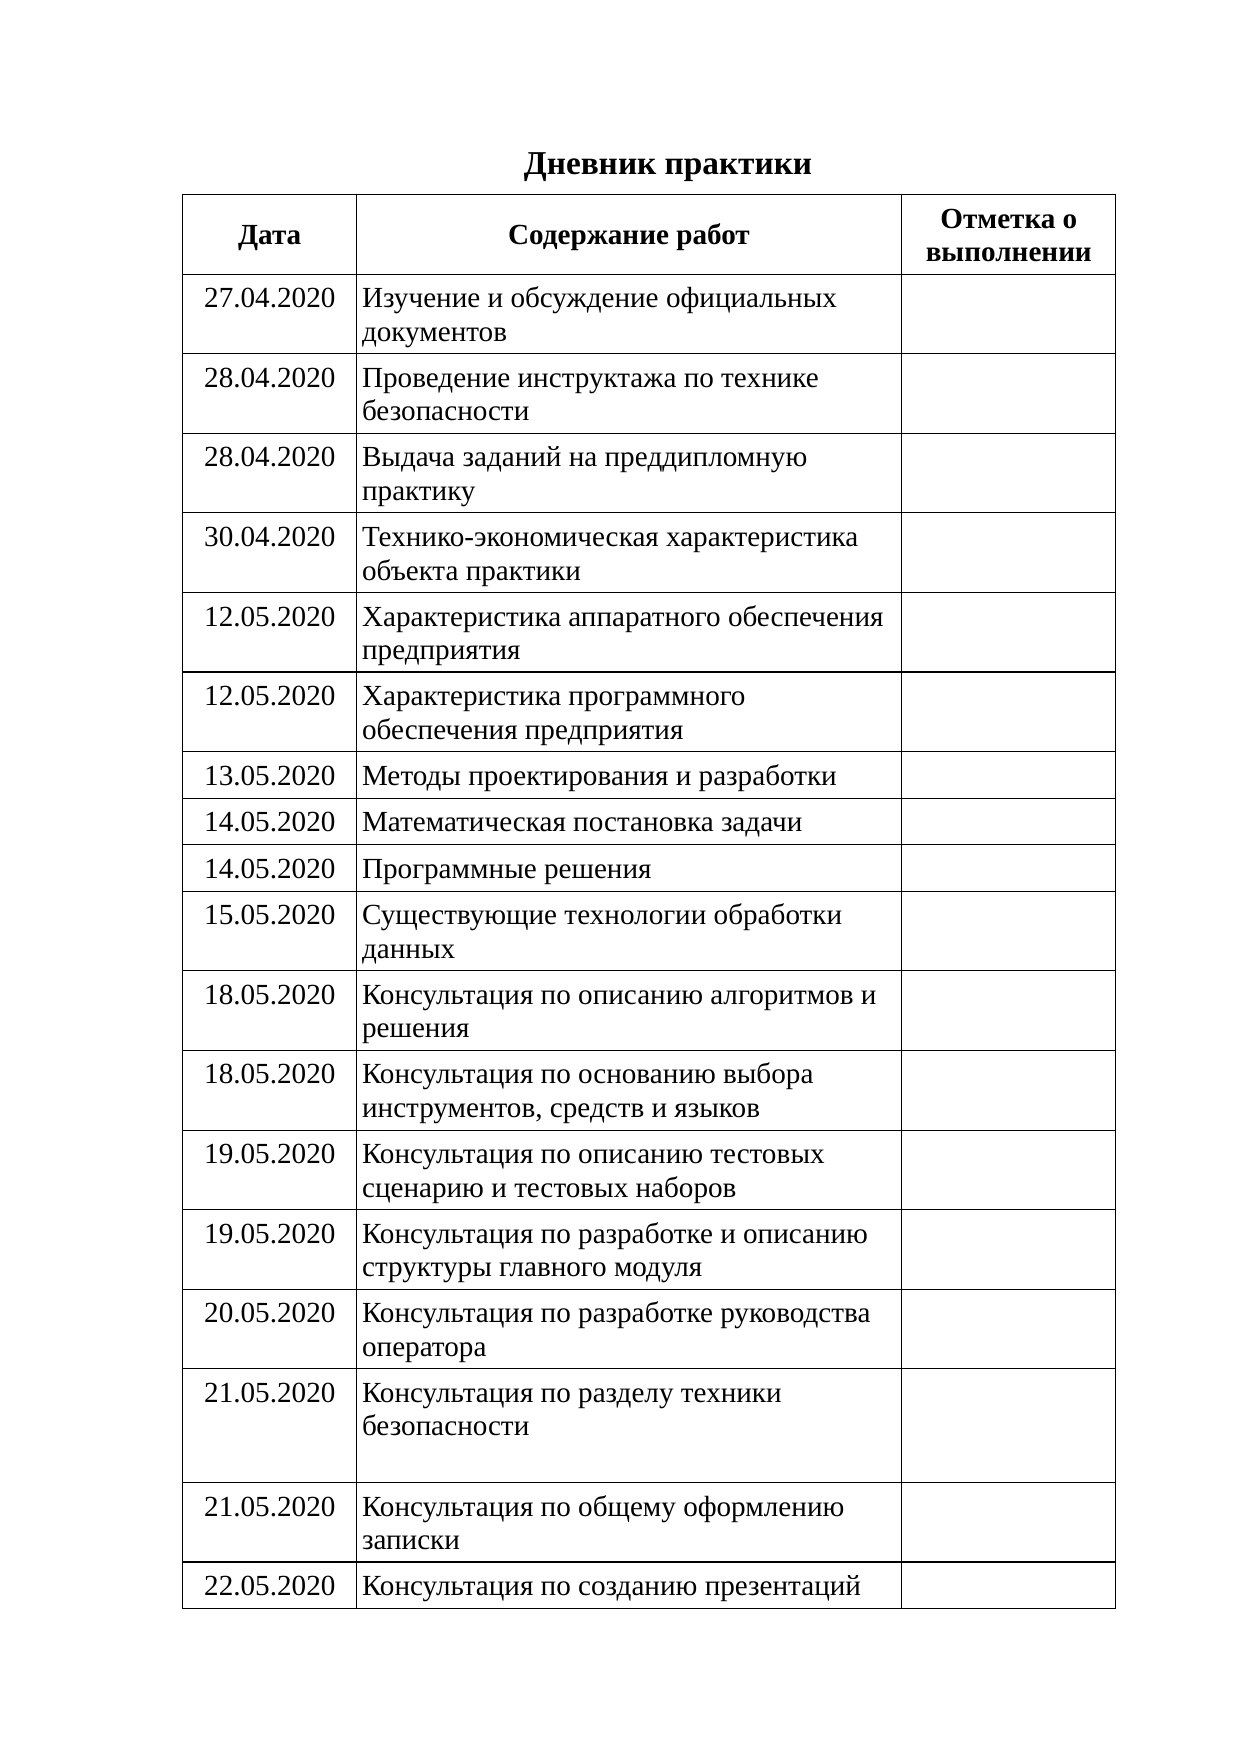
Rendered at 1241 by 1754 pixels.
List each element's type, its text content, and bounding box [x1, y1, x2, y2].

table_cell 12.05.2020 [183, 593, 356, 671]
table_cell [902, 845, 1115, 891]
table_cell 18.05.2020 [183, 971, 356, 1050]
table_cell 19.05.2020 [183, 1131, 356, 1209]
table_cell 20.05.2020 [183, 1290, 356, 1368]
table_cell Технико-экономическая характеристика объекта практики [357, 513, 901, 592]
table_cell Консультация по разработке руководства оператора [357, 1290, 901, 1368]
table_cell Консультация по разделу техники безопасности [357, 1369, 901, 1482]
table_cell [902, 434, 1115, 512]
subtitle Дневник практики [167, 143, 1123, 181]
table_cell [902, 1131, 1115, 1209]
table_cell 13.05.2020 [183, 752, 356, 798]
table_cell Консультация по созданию презентаций [357, 1563, 901, 1608]
table_cell [902, 1051, 1115, 1129]
table_cell Программные решения [357, 845, 901, 891]
table_cell 28.04.2020 [183, 434, 356, 512]
table_cell 21.05.2020 [183, 1483, 356, 1561]
table_cell [902, 275, 1115, 353]
table_cell Консультация по разработке и описанию структуры главного модуля [357, 1210, 901, 1289]
table_cell Характеристика программного обеспечения предприятия [357, 673, 901, 751]
table_cell Консультация по описанию алгоритмов и решения [357, 971, 901, 1050]
table_cell Выдача заданий на преддипломную практику [357, 434, 901, 512]
table_cell Консультация по общему оформлению записки [357, 1483, 901, 1561]
table_cell [902, 1369, 1115, 1482]
table_cell Методы проектирования и разработки [357, 752, 901, 798]
table_cell 14.05.2020 [183, 799, 356, 844]
table_cell [902, 799, 1115, 844]
table_cell 28.04.2020 [183, 354, 356, 433]
table_cell 15.05.2020 [183, 892, 356, 970]
table_cell [902, 673, 1115, 751]
table_cell 22.05.2020 [183, 1563, 356, 1608]
table_cell 14.05.2020 [183, 845, 356, 891]
table_cell [902, 1290, 1115, 1368]
table_cell [902, 1483, 1115, 1561]
table_cell [902, 354, 1115, 433]
table_cell [902, 971, 1115, 1050]
table_cell [902, 1210, 1115, 1289]
table_cell 12.05.2020 [183, 673, 356, 751]
table_cell [902, 752, 1115, 798]
table_cell Характеристика аппаратного обеспечения предприятия [357, 593, 901, 671]
table_cell [902, 593, 1115, 671]
table_cell 27.04.2020 [183, 275, 356, 353]
table_cell [902, 1563, 1115, 1608]
table_header Содержание работ [357, 195, 901, 273]
table_cell Консультация по описанию тестовых сценарию и тестовых наборов [357, 1131, 901, 1209]
table_cell Существующие технологии обработки данных [357, 892, 901, 970]
table_cell 30.04.2020 [183, 513, 356, 592]
table_cell Изучение и обсуждение официальных документов [357, 275, 901, 353]
table_cell Математическая постановка задачи [357, 799, 901, 844]
table_cell [902, 513, 1115, 592]
table_cell Проведение инструктажа по технике безопасности [357, 354, 901, 433]
table_cell [902, 892, 1115, 970]
table_cell 19.05.2020 [183, 1210, 356, 1289]
table_cell Консультация по основанию выбора инструментов, средств и языков [357, 1051, 901, 1129]
table_header Дата [183, 195, 356, 273]
table_header Отметка о выполнении [902, 195, 1115, 273]
table_cell 18.05.2020 [183, 1051, 356, 1129]
table_cell 21.05.2020 [183, 1369, 356, 1482]
